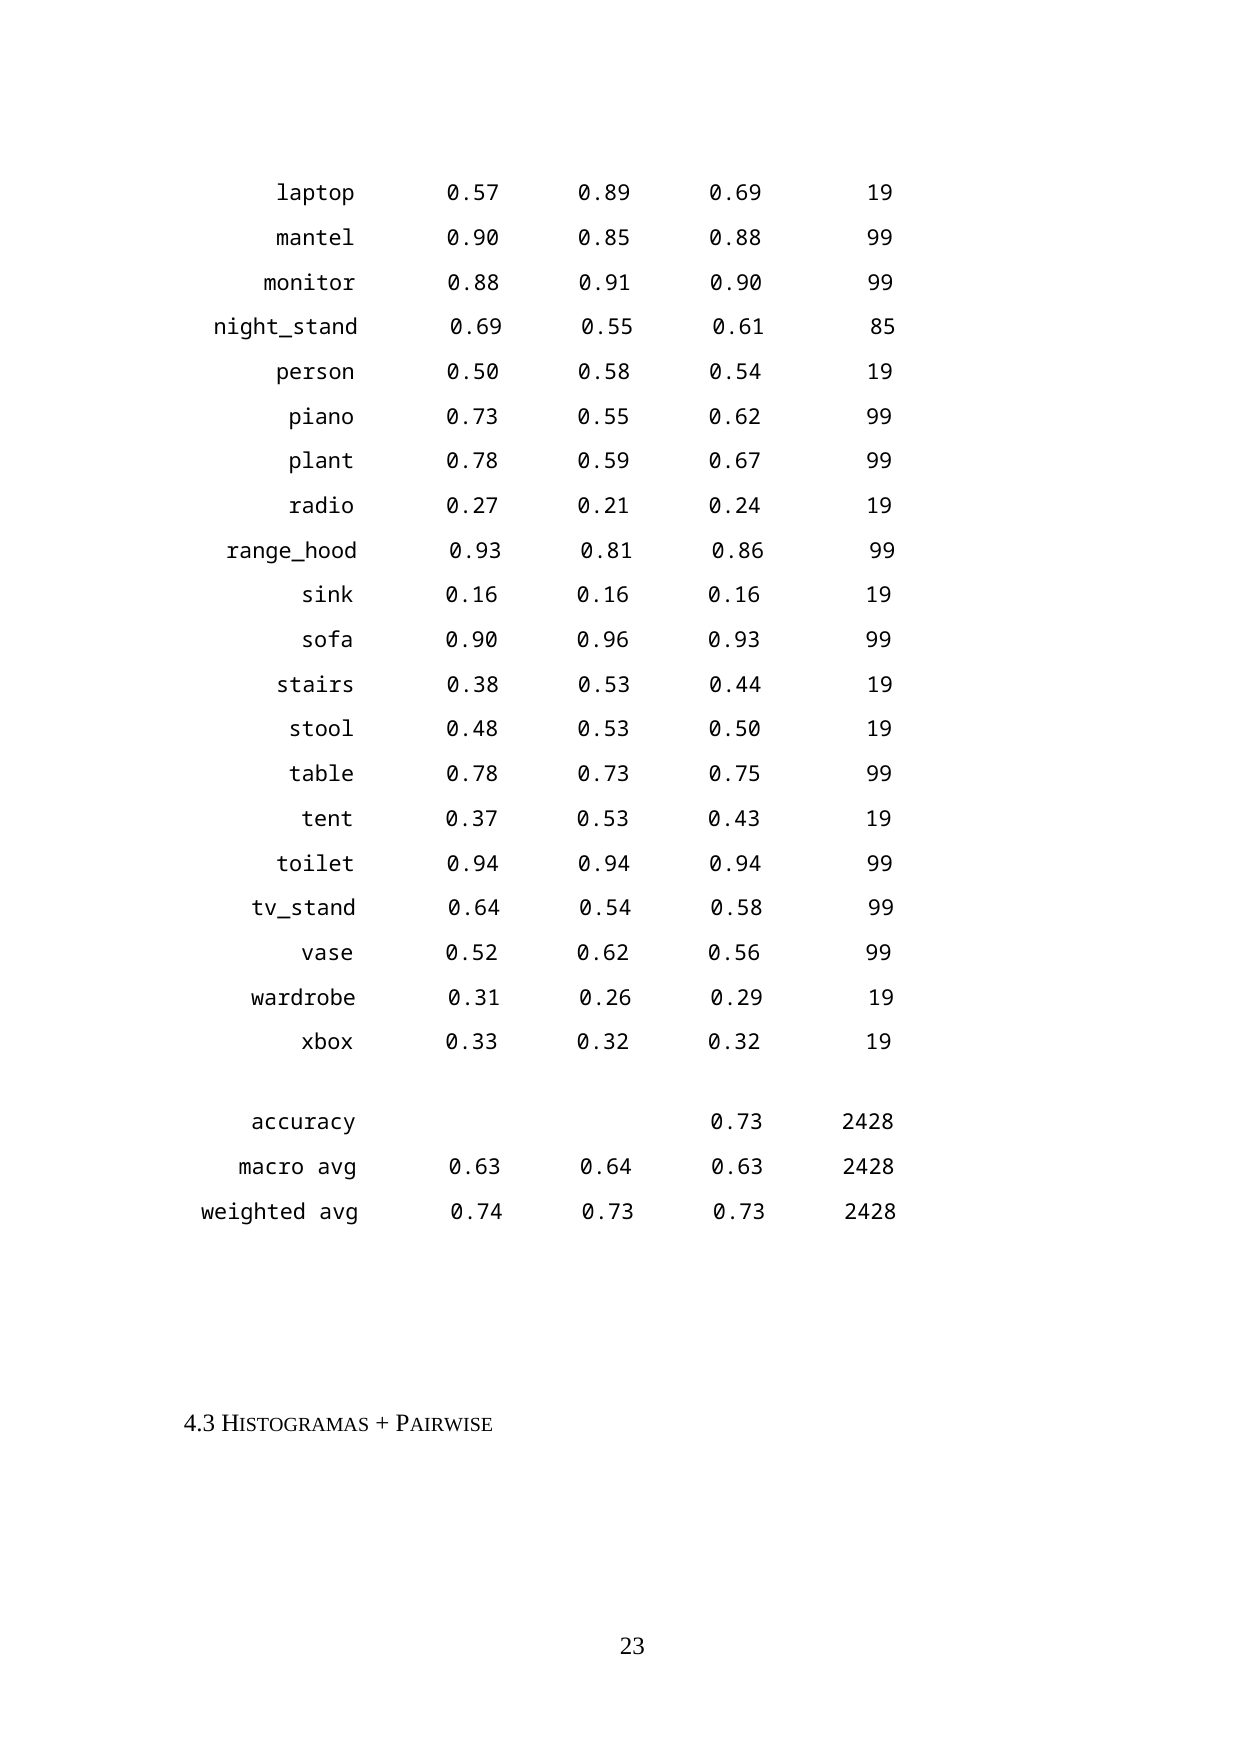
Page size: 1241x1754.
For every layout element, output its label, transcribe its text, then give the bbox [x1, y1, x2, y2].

text tv_stand 0.64 0.54 0.58 99 [177, 892, 1063, 922]
text night_stand 0.69 0.55 0.61 85 [177, 311, 1063, 341]
text monitor 0.88 0.91 0.90 99 [177, 267, 1063, 296]
text toilet 0.94 0.94 0.94 99 [177, 847, 1063, 877]
text xbox 0.33 0.32 0.32 19 [177, 1026, 1063, 1056]
text sofa 0.90 0.96 0.93 99 [177, 624, 1063, 654]
text wardrobe 0.31 0.26 0.29 19 [177, 982, 1063, 1011]
text radio 0.27 0.21 0.24 19 [177, 490, 1063, 520]
text table 0.78 0.73 0.75 99 [177, 758, 1063, 788]
text macro avg 0.63 0.64 0.63 2428 [177, 1151, 1063, 1181]
text person 0.50 0.58 0.54 19 [177, 356, 1063, 386]
text accuracy 0.73 2428 [177, 1106, 1063, 1136]
text piano 0.73 0.55 0.62 99 [177, 401, 1063, 430]
text vase 0.52 0.62 0.56 99 [177, 937, 1063, 967]
text stool 0.48 0.53 0.50 19 [177, 713, 1063, 743]
text tent 0.37 0.53 0.43 19 [177, 803, 1063, 833]
text range_hood 0.93 0.81 0.86 99 [177, 535, 1063, 564]
text weighted avg 0.74 0.73 0.73 2428 [177, 1196, 1063, 1226]
subtitle Histogramas + Pairwise [177, 1408, 960, 1436]
text sink 0.16 0.16 0.16 19 [177, 579, 1063, 609]
text laptop 0.57 0.89 0.69 19 [177, 177, 1063, 207]
text plant 0.78 0.59 0.67 99 [177, 445, 1063, 475]
text mantel 0.90 0.85 0.88 99 [177, 222, 1063, 252]
text stairs 0.38 0.53 0.44 19 [177, 669, 1063, 698]
